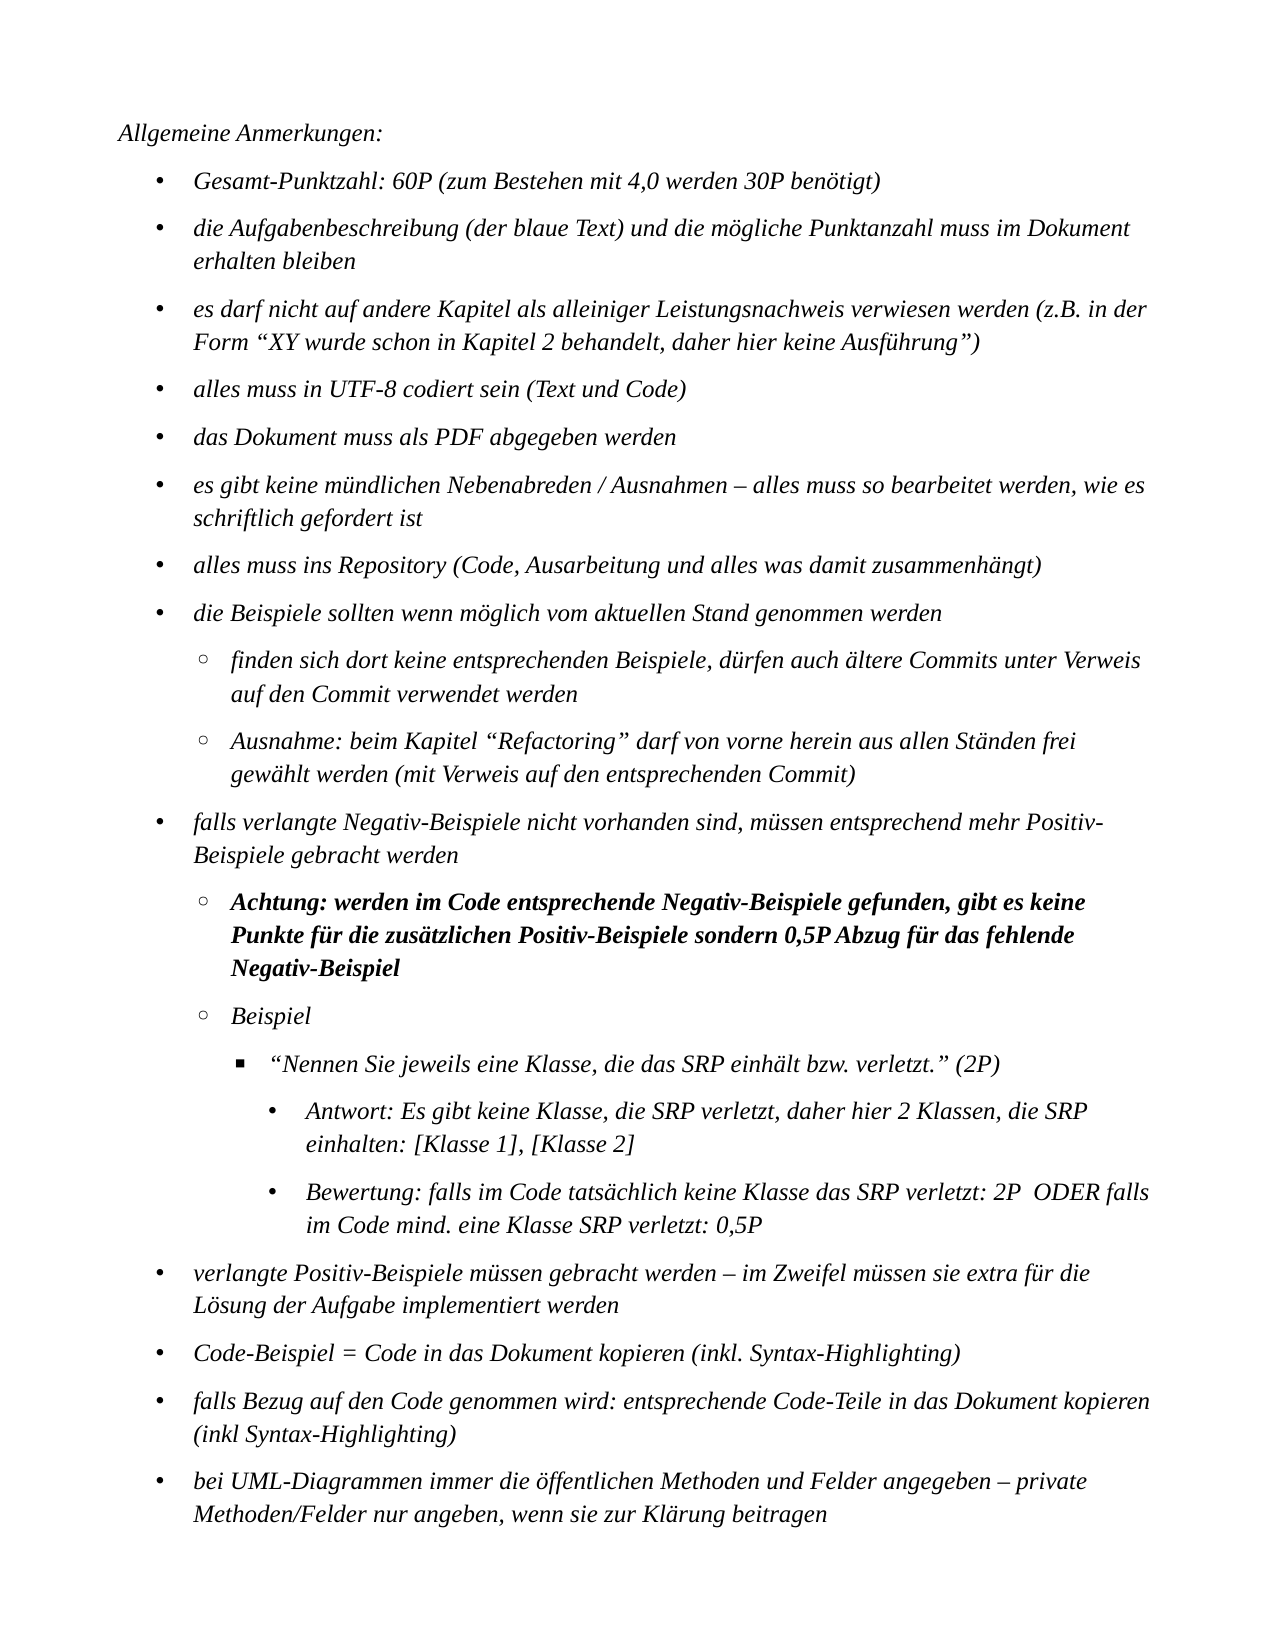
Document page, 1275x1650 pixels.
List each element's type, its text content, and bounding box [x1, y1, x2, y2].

list das Dokument muss als PDF abgegeben werden [156, 422, 1157, 451]
list Achtung: werden im Code entsprechende Negativ-Beispiele gefunden, gibt es keine Punkte für die zusätzlichen Positiv-Beispiele sondern 0,5P Abzug für das fehlende Negativ-Beispiel [193, 887, 1157, 982]
list finden sich dort keine entsprechenden Beispiele, dürfen auch ältere Commits unter Verweis auf den Commit verwendet werden [193, 646, 1157, 707]
list Antwort: Es gibt keine Klasse, die SRP verletzt, daher hier 2 Klassen, die SRP einhalten: [Klasse 1], [Klasse 2] [268, 1096, 1157, 1158]
list Gesamt-Punktzahl: 60P (zum Bestehen mit 4,0 werden 30P benötigt) [156, 166, 1157, 194]
list die Beispiele sollten wenn möglich vom aktuellen Stand genommen werden [156, 598, 1157, 627]
list “Nennen Sie jeweils eine Klasse, die das SRP einhält bzw. verletzt.” (2P) [231, 1049, 1157, 1077]
text Allgemeine Anmerkungen: [118, 118, 1157, 147]
list es darf nicht auf andere Kapitel als alleiniger Leistungsnachweis verwiesen werden (z.B. in der Form “XY wurde schon in Kapitel 2 behandelt, daher hier keine Ausführung”) [156, 294, 1157, 356]
list falls Bezug auf den Code genommen wird: entsprechende Code-Teile in das Dokument kopieren (inkl Syntax-Highlighting) [156, 1386, 1157, 1448]
list Ausnahme: beim Kapitel “Refactoring” darf von vorne herein aus allen Ständen frei gewählt werden (mit Verweis auf den entsprechenden Commit) [193, 726, 1157, 788]
list alles muss ins Repository (Code, Ausarbeitung und alles was damit zusammenhängt) [156, 550, 1157, 579]
list die Aufgabenbeschreibung (der blaue Text) und die mögliche Punktanzahl muss im Dokument erhalten bleiben [156, 213, 1157, 275]
list falls verlangte Negativ-Beispiele nicht vorhanden sind, müssen entsprechend mehr Positiv-Beispiele gebracht werden [156, 807, 1157, 869]
list Bewertung: falls im Code tatsächlich keine Klasse das SRP verletzt: 2P ODER falls im Code mind. eine Klasse SRP verletzt: 0,5P [268, 1177, 1157, 1239]
list es gibt keine mündlichen Nebenabreden / Ausnahmen – alles muss so bearbeitet werden, wie es schriftlich gefordert ist [156, 470, 1157, 532]
list Code-Beispiel = Code in das Dokument kopieren (inkl. Syntax-Highlighting) [156, 1338, 1157, 1367]
list bei UML-Diagrammen immer die öffentlichen Methoden und Felder angegeben – private Methoden/Felder nur angeben, wenn sie zur Klärung beitragen [156, 1466, 1157, 1528]
list verlangte Positiv-Beispiele müssen gebracht werden – im Zweifel müssen sie extra für die Lösung der Aufgabe implementiert werden [156, 1258, 1157, 1319]
list alles muss in UTF-8 codiert sein (Text und Code) [156, 374, 1157, 403]
list Beispiel [193, 1001, 1157, 1030]
